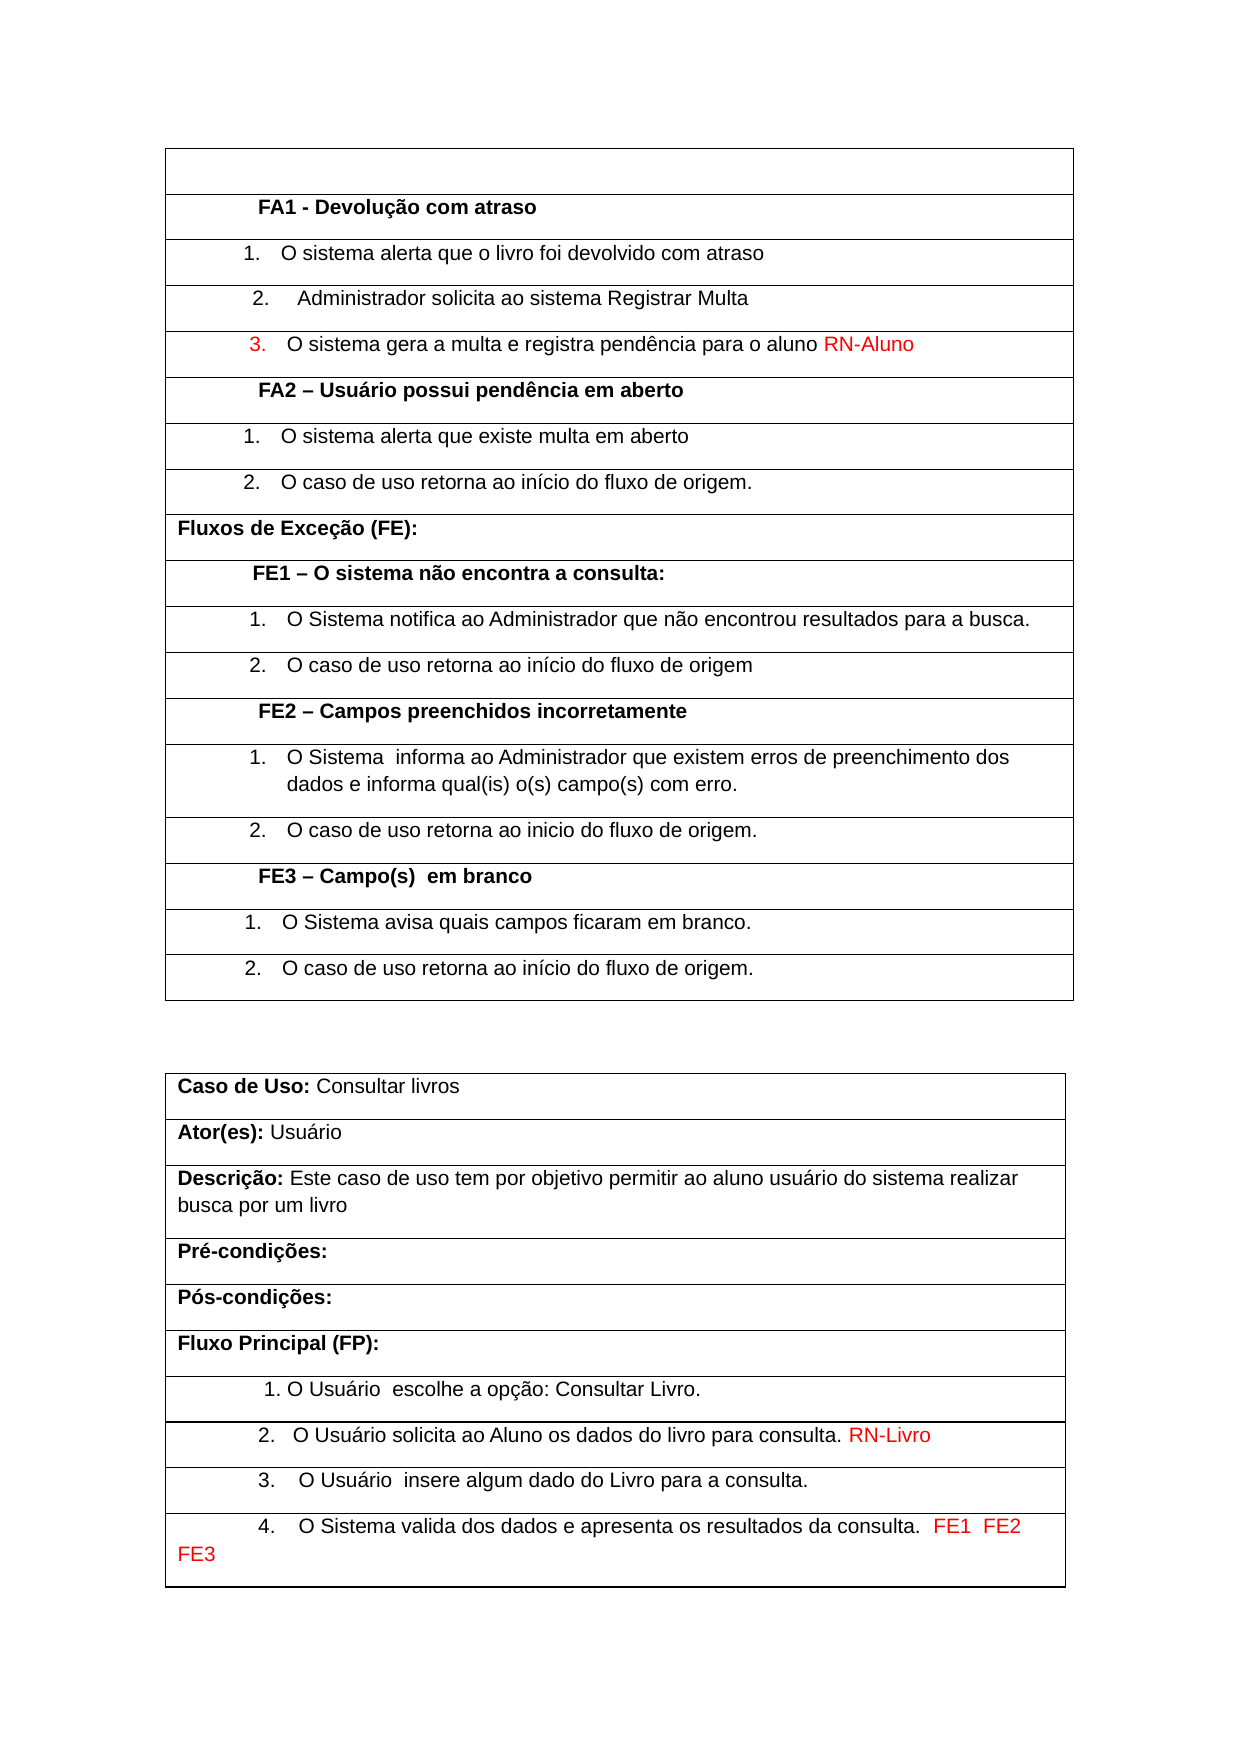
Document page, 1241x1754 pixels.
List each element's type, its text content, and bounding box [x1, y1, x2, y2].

table_cell Fluxos de Exceção (FE): [166, 515, 1073, 560]
table_cell FE2 – Campos preenchidos incorretamente [166, 699, 1073, 743]
table_cell 1. O Usuário escolhe a opção: Consultar Livro. [166, 1377, 1065, 1421]
table_cell Pós-condições: [166, 1285, 1065, 1330]
table_cell Ator(es): Usuário [166, 1120, 1065, 1165]
table_cell O Sistema avisa quais campos ficaram em branco. [166, 910, 1073, 954]
table_cell 4. O Sistema valida dos dados e apresenta os resultados da consulta. FE1 FE2 FE3 [166, 1514, 1065, 1586]
table_cell 2. Administrador solicita ao sistema Registrar Multa [166, 286, 1073, 331]
table_cell O caso de uso retorna ao início do fluxo de origem. [166, 955, 1073, 1000]
table_cell FA1 - Devolução com atraso [166, 195, 1073, 239]
table_cell [166, 149, 1073, 193]
table_cell Pré-condições: [166, 1239, 1065, 1284]
table_cell O sistema alerta que o livro foi devolvido com atraso [166, 240, 1073, 285]
table_cell 2. O Usuário solicita ao Aluno os dados do livro para consulta. RN-Livro [166, 1423, 1065, 1467]
table_cell O caso de uso retorna ao início do fluxo de origem [166, 653, 1073, 698]
table_cell Fluxo Principal (FP): [166, 1331, 1065, 1376]
table_cell FA2 – Usuário possui pendência em aberto [166, 378, 1073, 423]
table_cell FE3 – Campo(s) em branco [166, 864, 1073, 908]
table_cell O sistema alerta que existe multa em aberto [166, 424, 1073, 468]
table_cell O Sistema informa ao Administrador que existem erros de preenchimento dos dados e informa qual(is) o(s) campo(s) com erro. [166, 745, 1073, 817]
table_cell O sistema gera a multa e registra pendência para o aluno RN-Aluno [166, 332, 1073, 377]
table_cell O caso de uso retorna ao inicio do fluxo de origem. [166, 818, 1073, 863]
table_cell O caso de uso retorna ao início do fluxo de origem. [166, 470, 1073, 514]
table_cell O Sistema notifica ao Administrador que não encontrou resultados para a busca. [166, 607, 1073, 652]
table_cell FE1 – O sistema não encontra a consulta: [166, 561, 1073, 606]
table_cell Descrição: Este caso de uso tem por objetivo permitir ao aluno usuário do sistema realizar busca por um livro [166, 1166, 1065, 1238]
table_cell 3. O Usuário insere algum dado do Livro para a consulta. [166, 1468, 1065, 1513]
table_header Caso de Uso: Consultar livros [166, 1074, 1065, 1119]
